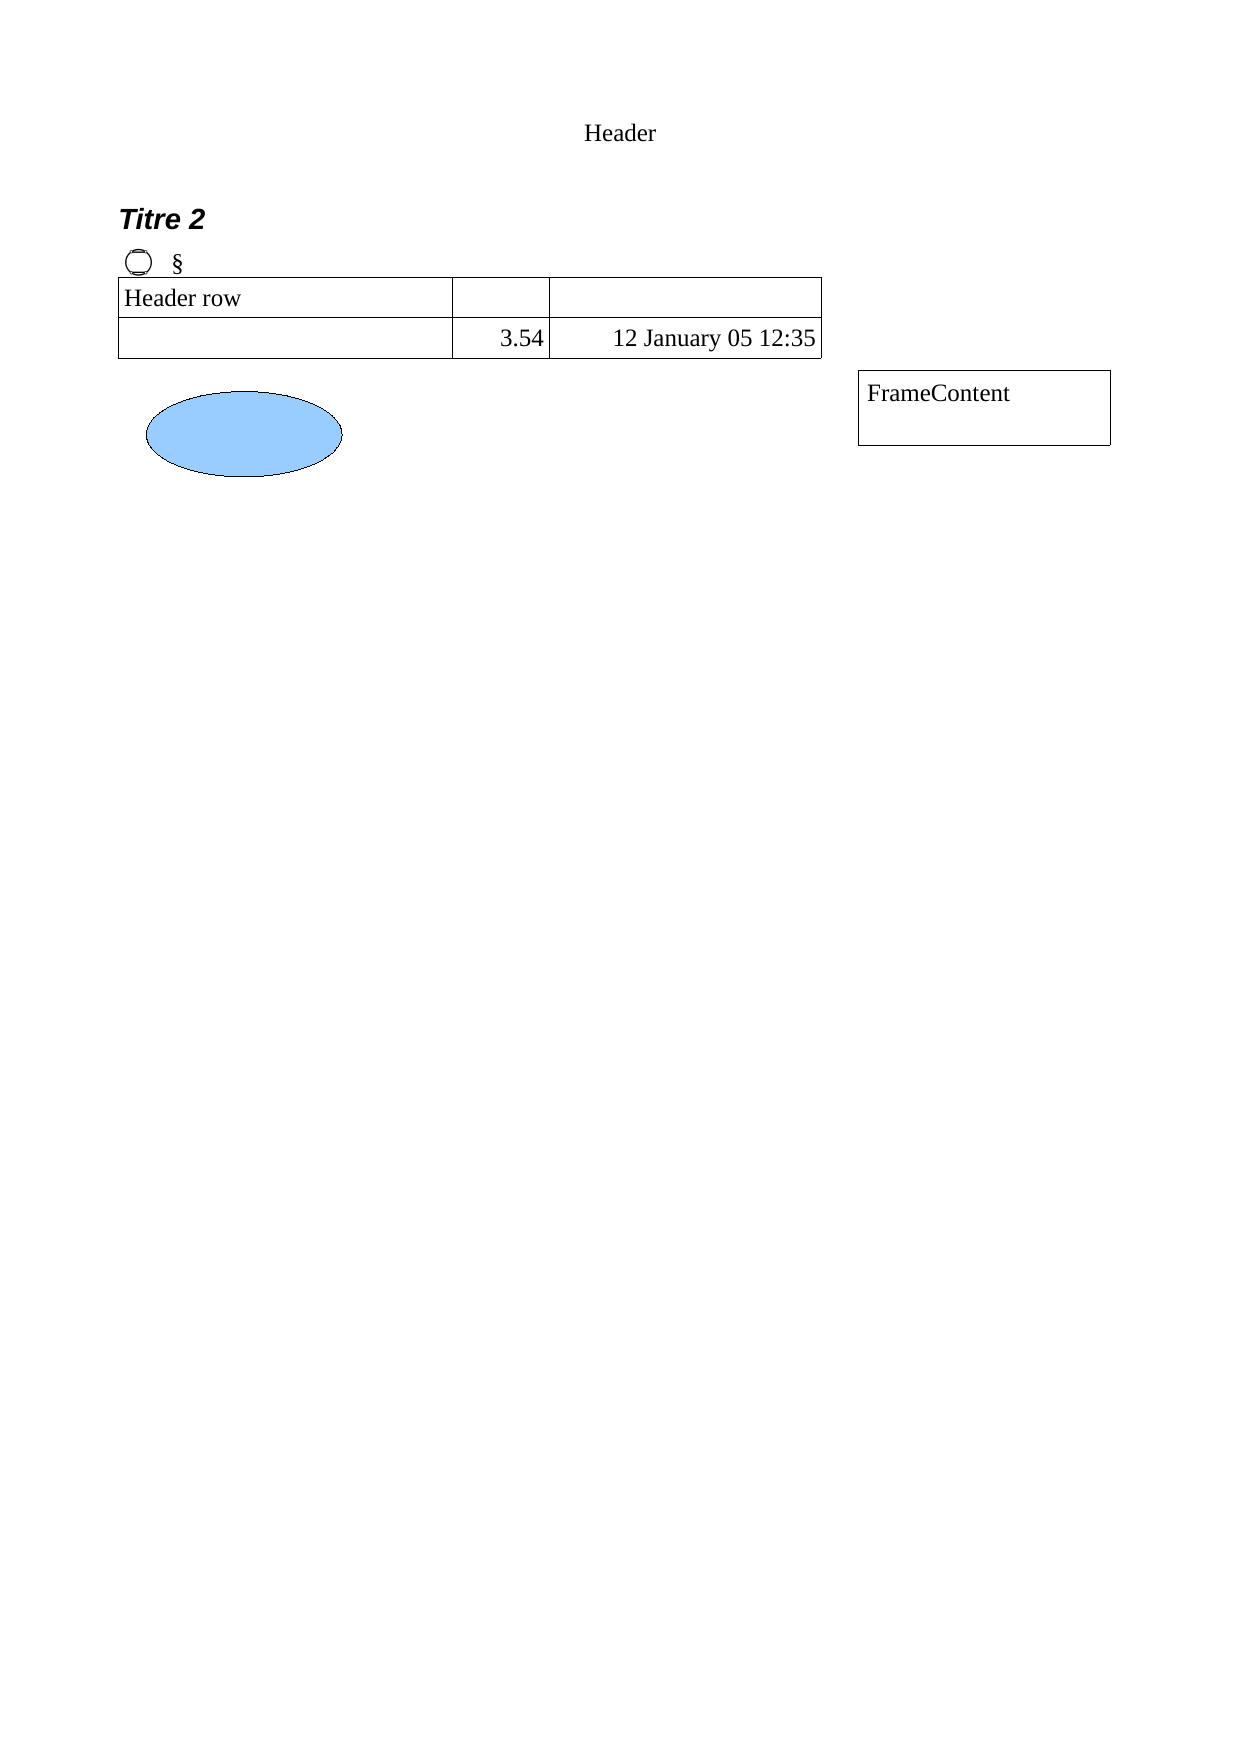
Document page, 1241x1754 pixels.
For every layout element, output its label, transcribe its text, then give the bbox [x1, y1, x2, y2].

table_cell 12 janvier 05 12:35 [550, 318, 821, 357]
subtitle Titre 2 [118, 202, 1122, 236]
text ۝ § [118, 248, 1122, 277]
table_cell [119, 318, 452, 357]
table_header [453, 278, 549, 317]
table_header [550, 278, 821, 317]
table_cell 3,54 [453, 318, 549, 357]
table_header Header row [119, 278, 452, 317]
text FrameContent [867, 378, 1101, 407]
